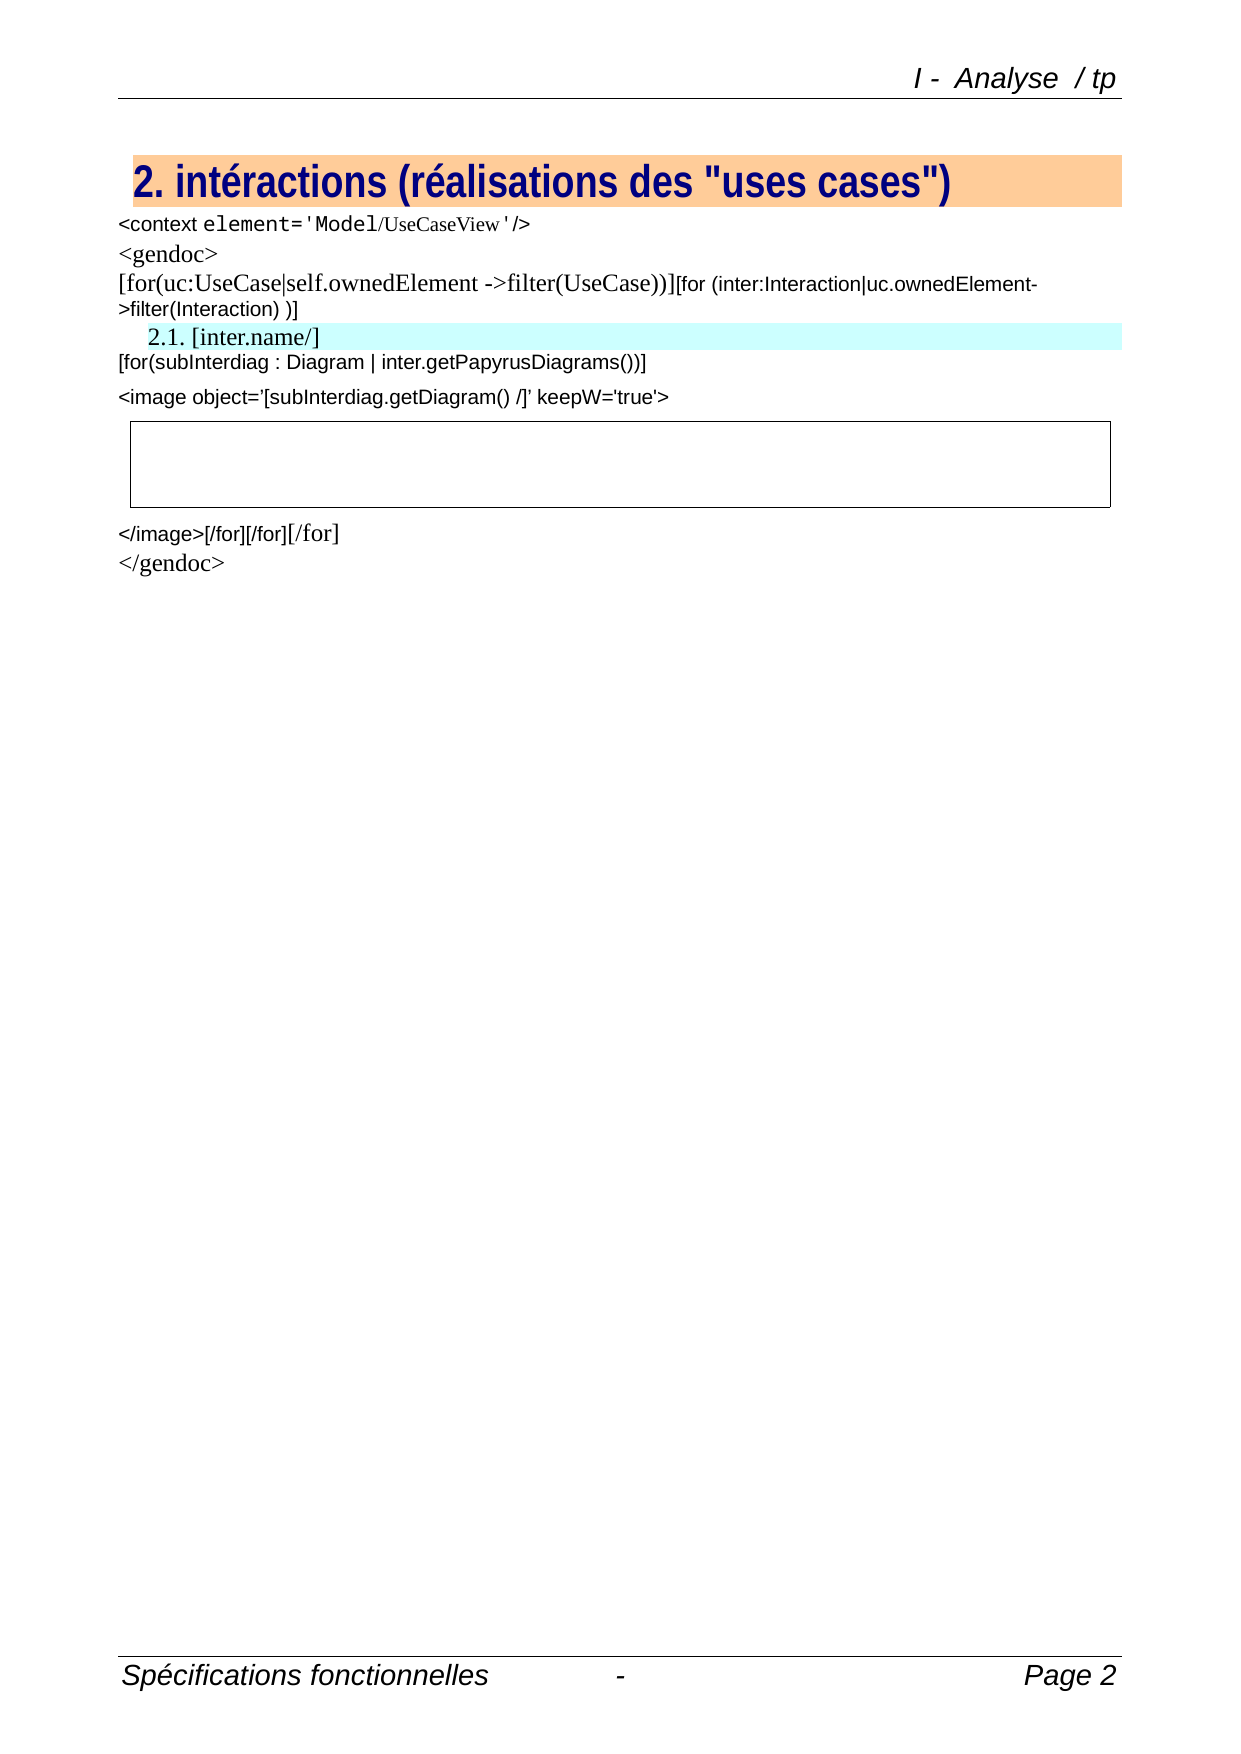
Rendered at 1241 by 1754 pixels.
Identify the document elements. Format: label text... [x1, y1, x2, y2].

text <context element='Model/UseCaseView'/> [118, 209, 1122, 238]
text </gendoc> [118, 549, 1122, 577]
text <gendoc> [118, 240, 1122, 267]
text <image object=’[subInterdiag.getDiagram() /]’ keepW='true'></image>[/for][/for][/for] [118, 386, 1122, 547]
text [for(subInterdiag : Diagram | inter.getPapyrusDiagrams())] [118, 350, 1122, 373]
subtitle intéractions (réalisations des "uses cases") [133, 155, 1122, 207]
subtitle [inter.name/] [148, 323, 1122, 350]
text [for(uc:UseCase|self.ownedElement ->filter(UseCase))][for (inter:Interaction|uc.ownedElement->filter(Interaction) )] [118, 269, 1122, 321]
